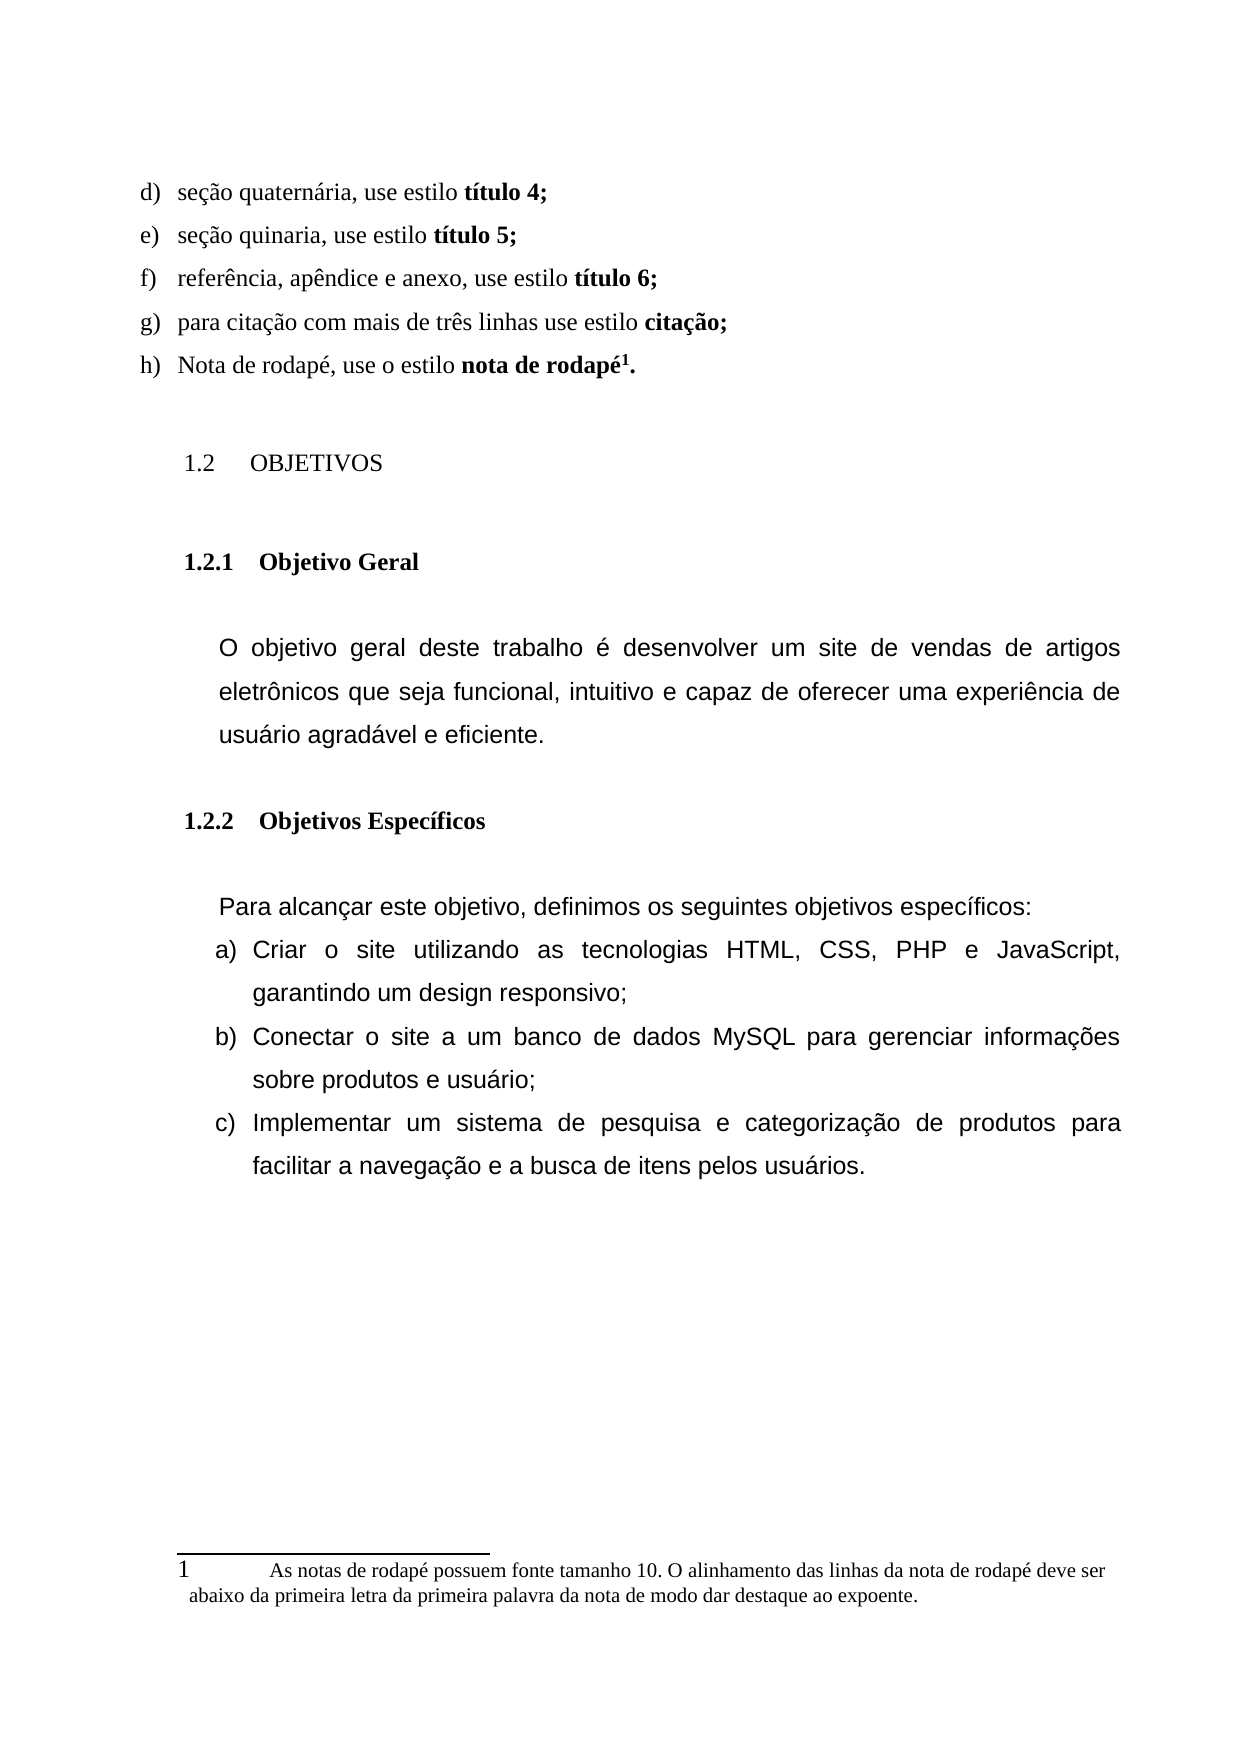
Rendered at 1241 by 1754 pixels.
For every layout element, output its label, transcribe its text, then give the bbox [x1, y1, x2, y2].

list seção quaternária, use estilo título 4; [140, 177, 1122, 206]
list Conectar o site a um banco de dados MySQL para gerenciar informações sobre produtos e usuário; [215, 1022, 1122, 1093]
list para citação com mais de três linhas use estilo citação; [140, 307, 1122, 335]
list Objetivos Específicos [177, 806, 1122, 835]
list Objetivo Geral [177, 547, 1122, 576]
list seção quinaria, use estilo título 5; [140, 220, 1122, 249]
list referência, apêndice e anexo, use estilo título 6; [140, 263, 1122, 292]
list Criar o site utilizando as tecnologias HTML, CSS, PHP e JavaScript, garantindo um design responsivo; [215, 935, 1122, 1007]
list Nota de rodapé, use o estilo nota de rodapé. [140, 350, 1122, 378]
list OBJETIVOS [177, 448, 1122, 477]
list As notas de rodapé possuem fonte tamanho 10. O alinhamento das linhas da nota de rodapé deve ser abaixo da primeira letra da primeira palavra da nota de modo dar destaque ao expoente. [177, 1554, 1122, 1607]
text Para alcançar este objetivo, definimos os seguintes objetivos específicos: [218, 892, 1122, 921]
list Implementar um sistema de pesquisa e categorização de produtos para facilitar a navegação e a busca de itens pelos usuários. [215, 1108, 1122, 1180]
text O objetivo geral deste trabalho é desenvolver um site de vendas de artigos eletrônicos que seja funcional, intuitivo e capaz de oferecer uma experiência de usuário agradável e eficiente. [218, 633, 1122, 748]
